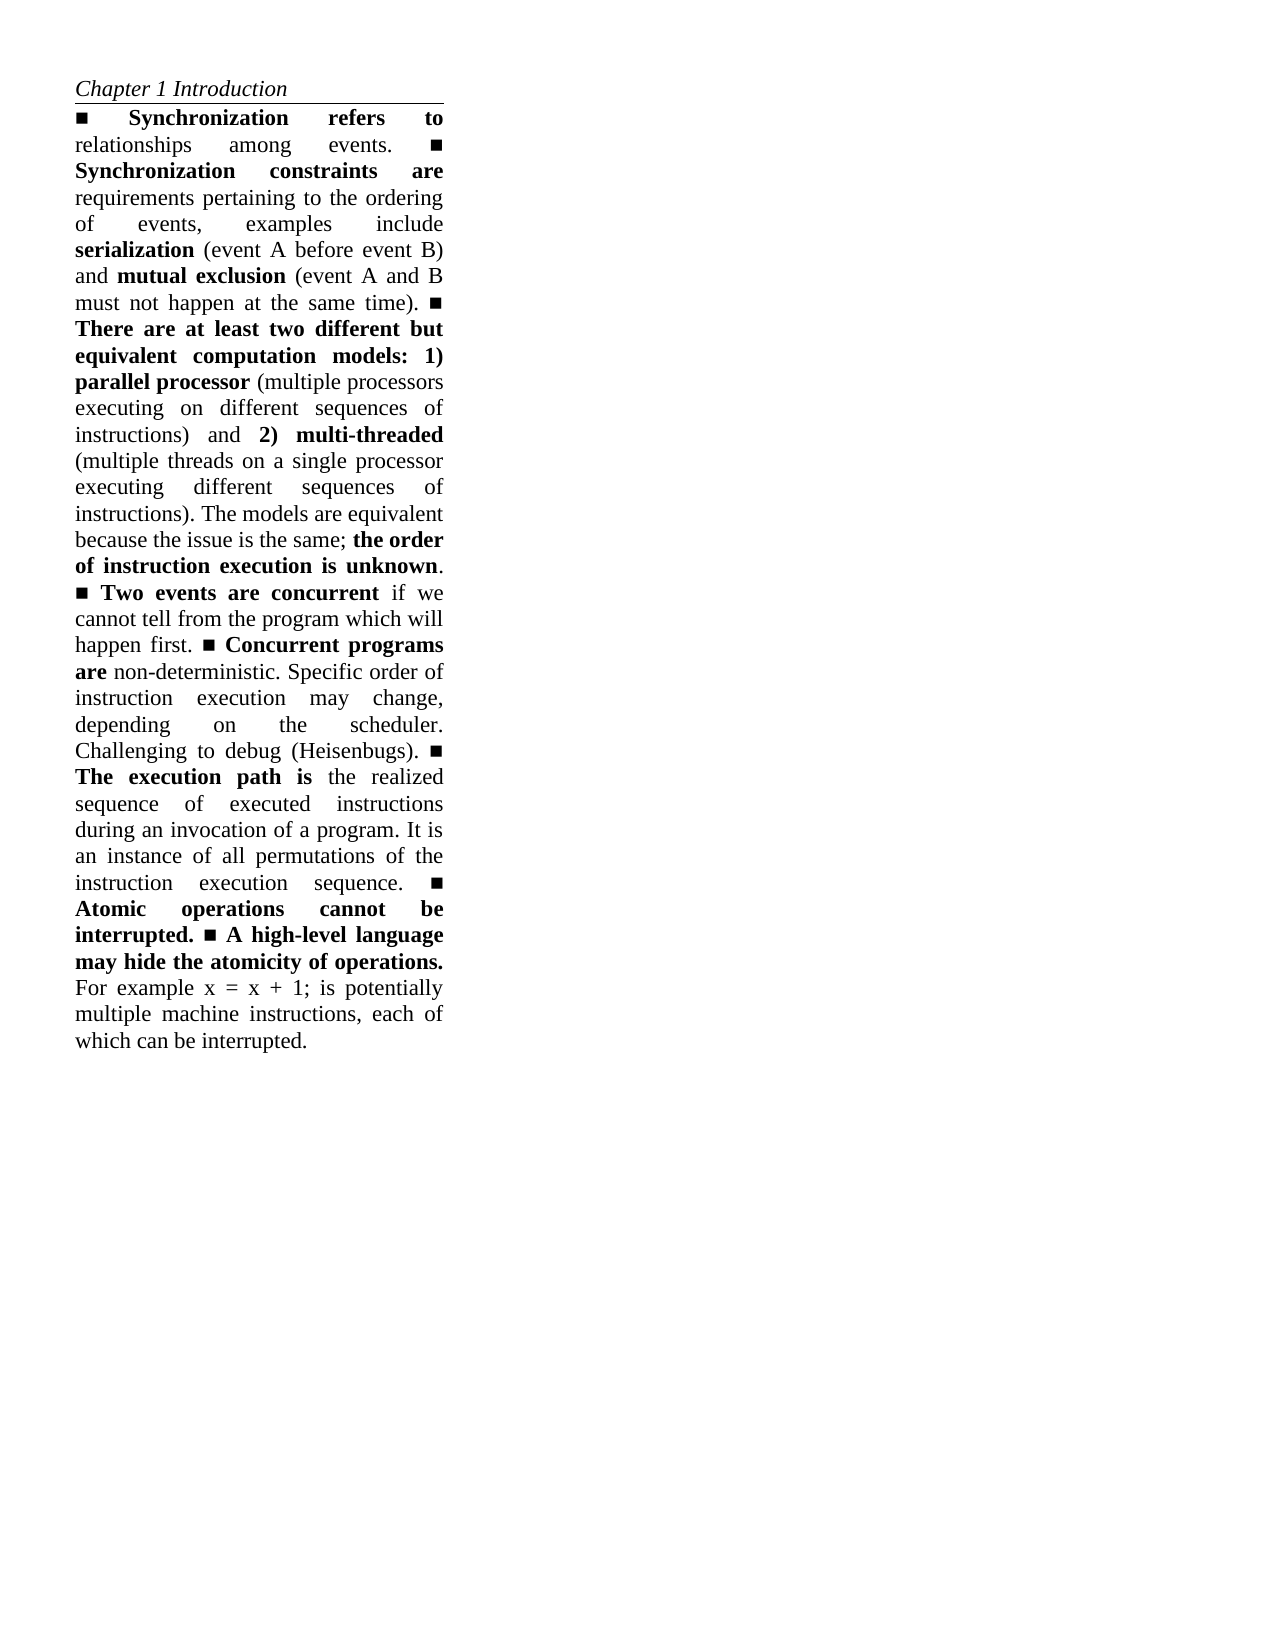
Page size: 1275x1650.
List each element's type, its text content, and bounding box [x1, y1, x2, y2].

text Chapter 1 Introduction [75, 75, 444, 103]
text ■ Synchronization refers to relationships among events. ■ Synchronization constraints are requirements pertaining to the ordering of events, examples include serialization (event A before event B) and mutual exclusion (event A and B must not happen at the same time). ■ There are at least two different but equivalent computation models: 1) parallel processor (multiple processors executing on different sequences of instructions) and 2) multi-threaded (multiple threads on a single processor executing different sequences of instructions). The models are equivalent because the issue is the same; the order of instruction execution is unknown. ■ Two events are concurrent if we cannot tell from the program which will happen first. ■ Concurrent programs are non-deterministic. Specific order of instruction execution may change, depending on the scheduler. Challenging to debug (Heisenbugs). ■ The execution path is the realized sequence of executed instructions during an invocation of a program. It is an instance of all permutations of the instruction execution sequence. ■ Atomic operations cannot be interrupted. ■ A high-level language may hide the atomicity of operations. For example x = x + 1; is potentially multiple machine instructions, each of which can be interrupted. [75, 104, 444, 1053]
